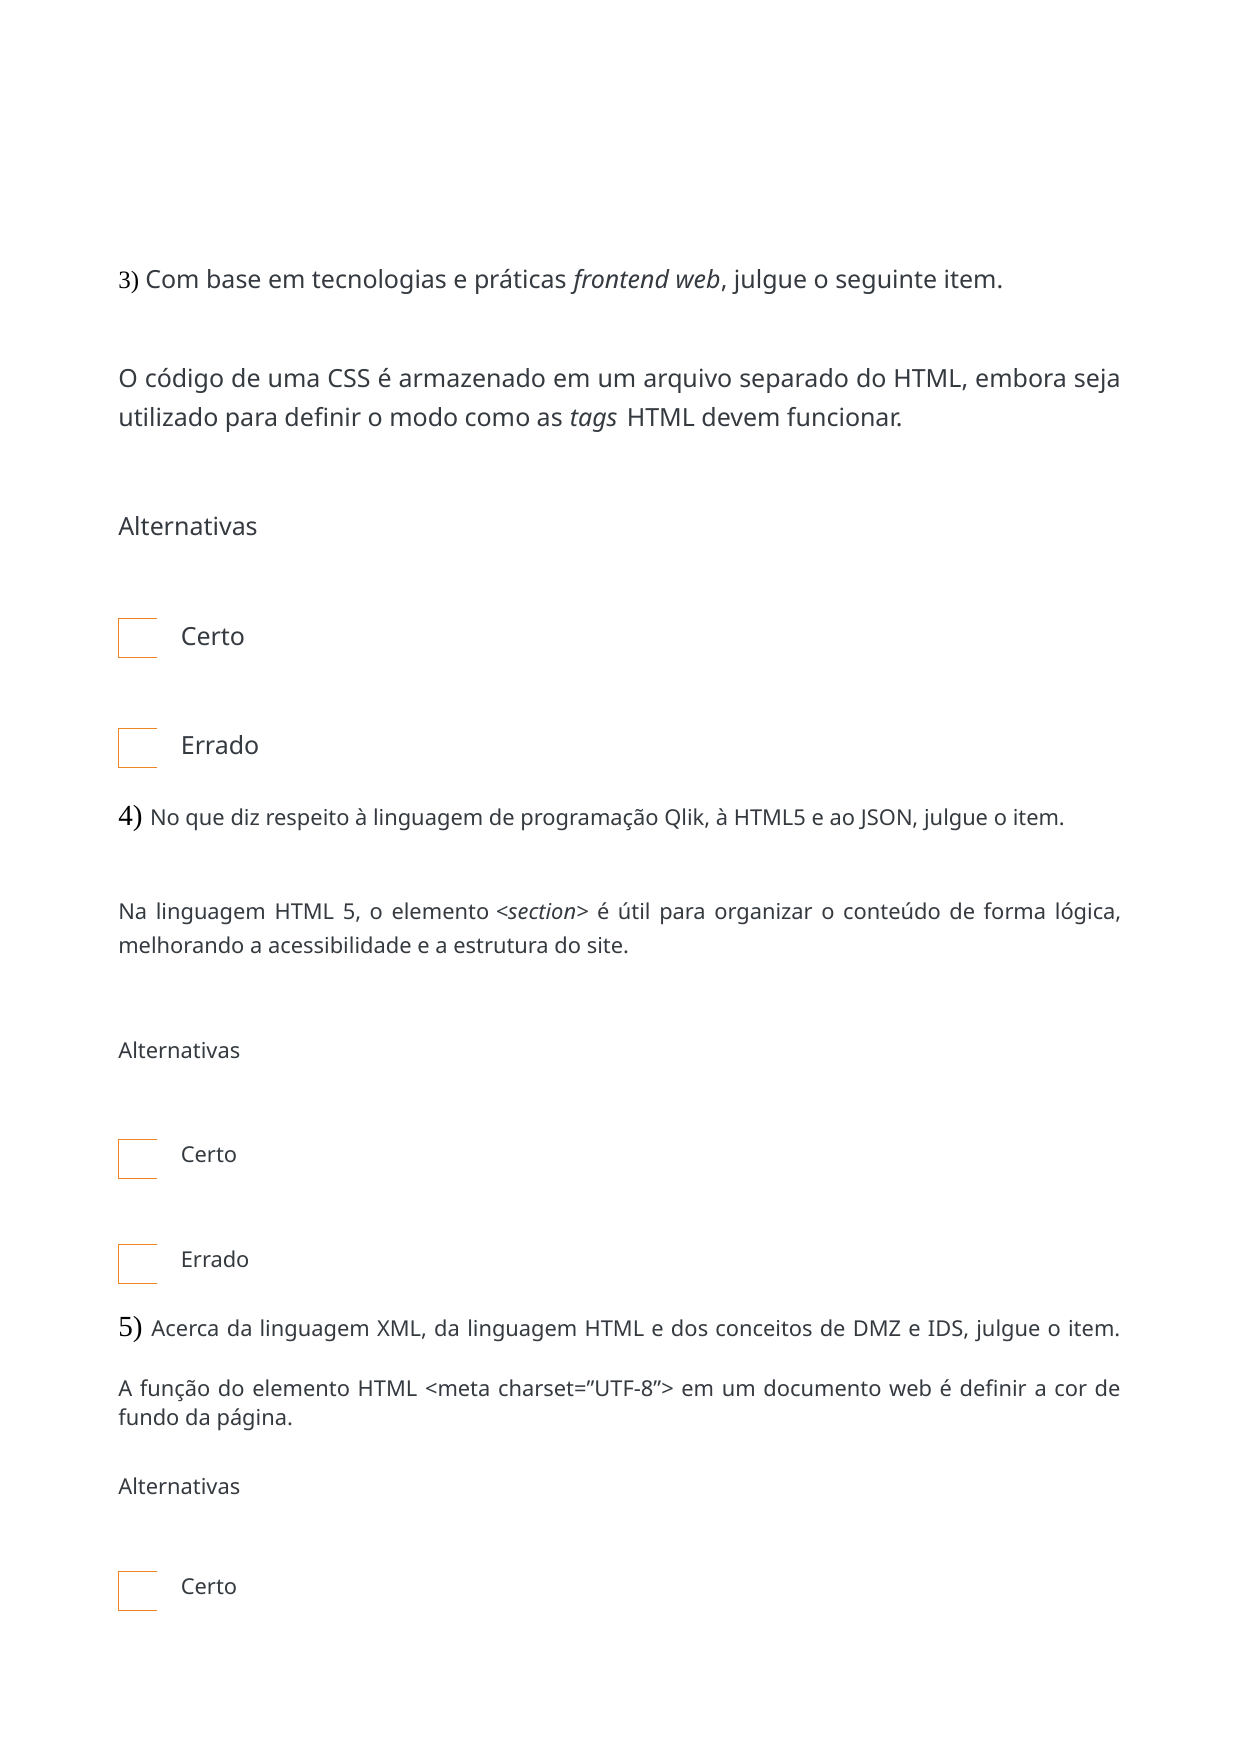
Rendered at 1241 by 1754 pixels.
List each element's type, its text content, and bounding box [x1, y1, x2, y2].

text Certo [119, 618, 1122, 657]
text Na linguagem HTML 5, o elemento <section> é útil para organizar o conteúdo de forma lógica, melhorando a acessibilidade e a estrutura do site. [118, 896, 1122, 960]
text Errado [119, 1244, 1122, 1283]
text Errado [119, 728, 1122, 767]
text 5) Acerca da linguagem XML, da linguagem HTML e dos conceitos de DMZ e IDS, julgue o item. A função do elemento HTML <meta charset=”UTF-8”> em um documento web é definir a cor de fundo da página. [118, 1309, 1122, 1432]
text Certo [119, 1139, 1122, 1178]
text 4) No que diz respeito à linguagem de programação Qlik, à HTML5 e ao JSON, julgue o item. [118, 798, 1122, 832]
text Alternativas [118, 1471, 1122, 1501]
text Alternativas [118, 509, 1122, 543]
text 3) Com base em tecnologias e práticas frontend web, julgue o seguinte item. [118, 262, 1122, 296]
text Alternativas [118, 1035, 1122, 1064]
text Certo [119, 1571, 1122, 1610]
text O código de uma CSS é armazenado em um arquivo separado do HTML, embora seja utilizado para definir o modo como as tags HTML devem funcionar. [118, 360, 1122, 433]
